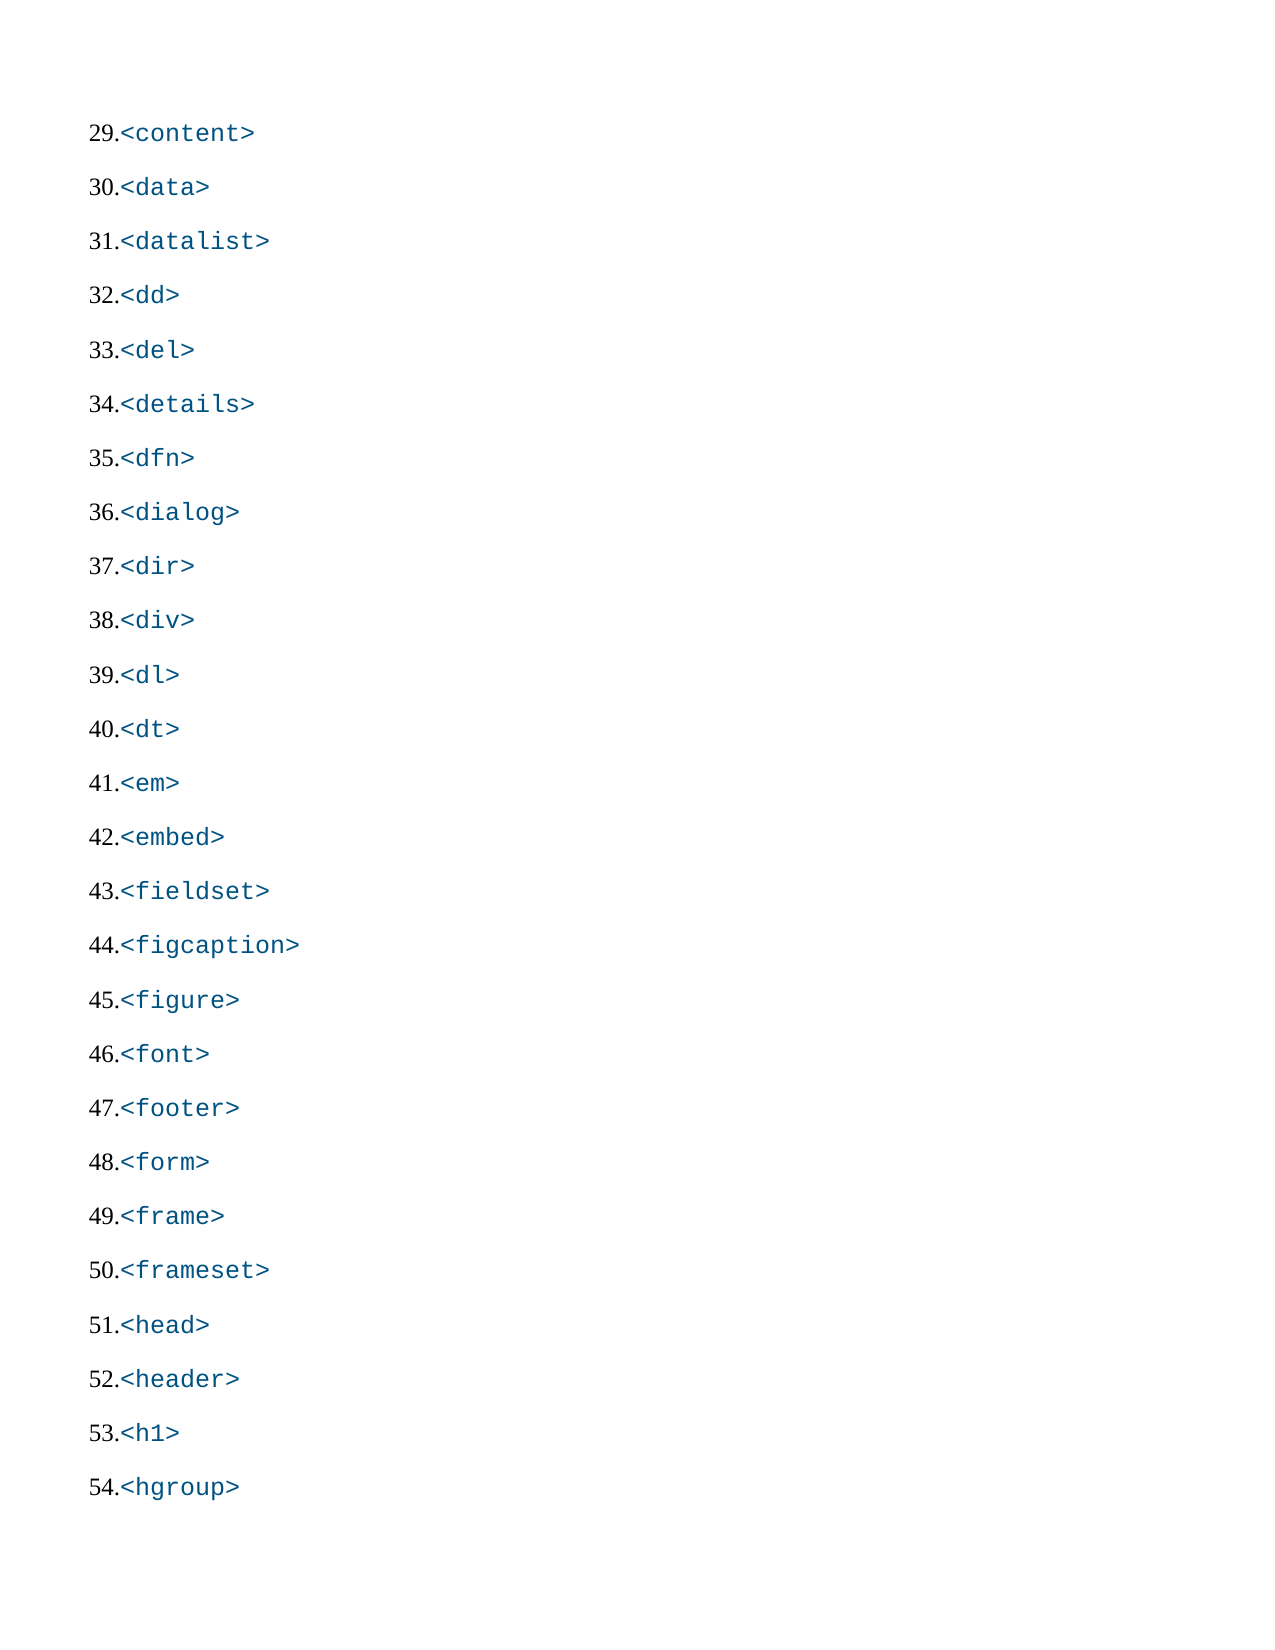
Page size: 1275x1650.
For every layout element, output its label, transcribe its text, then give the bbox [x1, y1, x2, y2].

list <dialog> [118, 497, 1157, 528]
list <dfn> [118, 443, 1157, 474]
list <details> [118, 389, 1157, 420]
list <dd> [118, 281, 1157, 311]
list <del> [118, 335, 1157, 366]
list <figure> [118, 985, 1157, 1016]
list <data> [118, 172, 1157, 203]
list <frameset> [118, 1256, 1157, 1286]
list <dt> [118, 714, 1157, 745]
list <em> [118, 768, 1157, 799]
list <header> [118, 1364, 1157, 1395]
list <head> [118, 1310, 1157, 1341]
list <div> [118, 606, 1157, 636]
list <form> [118, 1147, 1157, 1178]
list <figcaption> [118, 931, 1157, 961]
list <font> [118, 1039, 1157, 1070]
list <embed> [118, 822, 1157, 853]
list <frame> [118, 1201, 1157, 1232]
list <dir> [118, 551, 1157, 582]
list <h1> [118, 1418, 1157, 1449]
list <datalist> [118, 226, 1157, 257]
list <footer> [118, 1093, 1157, 1124]
list <dl> [118, 660, 1157, 691]
list <fieldset> [118, 876, 1157, 907]
list <content> [118, 118, 1157, 149]
list <hgroup> [118, 1472, 1157, 1503]
